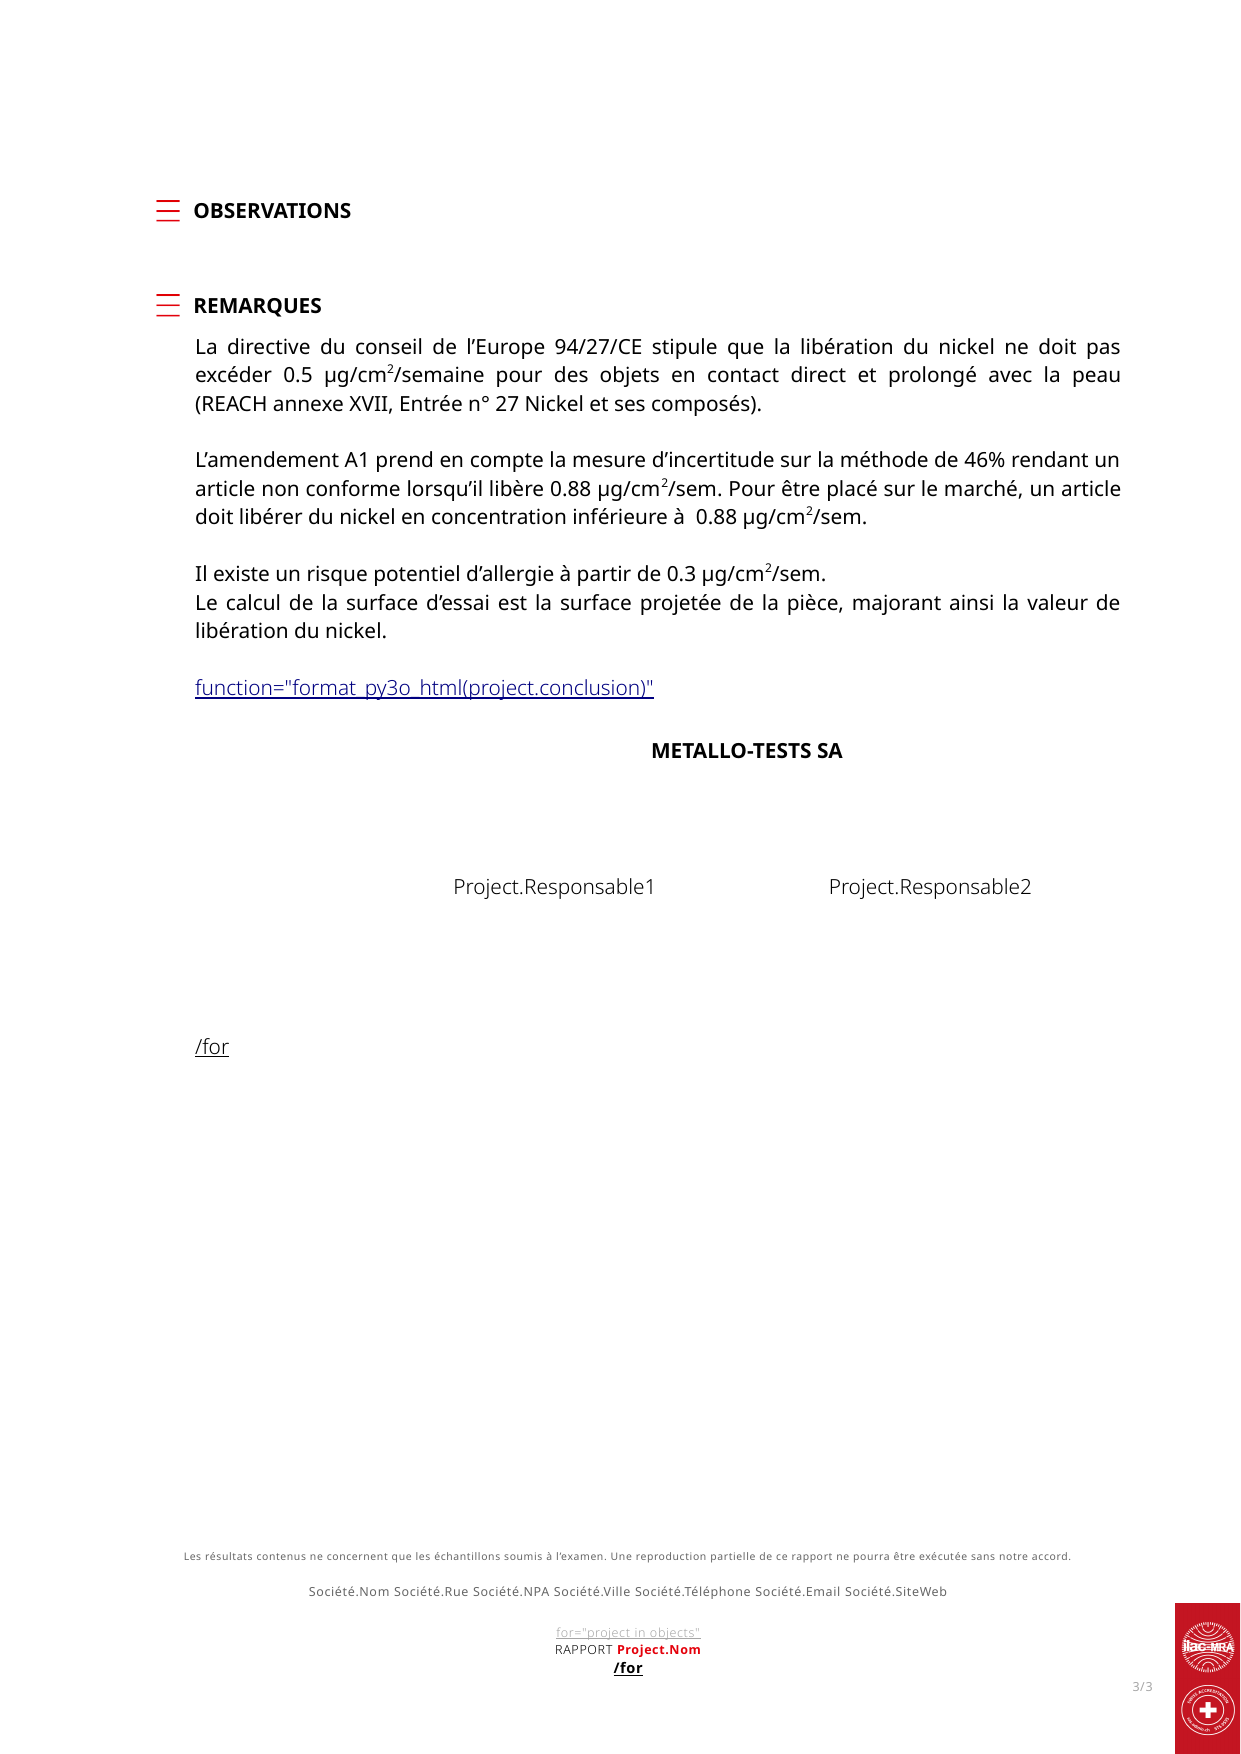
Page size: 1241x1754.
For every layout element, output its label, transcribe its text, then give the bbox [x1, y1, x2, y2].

text La directive du conseil de l’Europe 94/27/CE stipule que la libération du nickel ne doit pas excéder 0.5 μg/cm2/semaine pour des objets en contact direct et prolongé avec la peau (REACH annexe XVII, Entrée n° 27 Nickel et ses composés). [195, 332, 1122, 417]
subtitle REMARQUES [156, 291, 1122, 319]
table_cell [161, 867, 371, 907]
table_cell [738, 907, 1122, 946]
text /for [195, 1032, 1122, 1060]
subtitle OBSERVATIONS [156, 197, 1122, 225]
picture [1175, 1603, 1241, 1754]
table_cell Project.Responsable1 [371, 867, 738, 907]
text function="format_py3o_html(project.conclusion)" [195, 673, 1122, 702]
table_cell [371, 907, 738, 946]
table_header METALLO-TESTS SA [371, 730, 1122, 770]
table_cell [161, 907, 371, 946]
table_cell [738, 770, 1122, 867]
table_cell [371, 770, 738, 867]
table_header [161, 730, 371, 770]
table_cell [161, 770, 371, 867]
table_cell Project.Responsable2 [738, 867, 1122, 907]
picture [156, 293, 180, 317]
text Le calcul de la surface d’essai est la surface projetée de la pièce, majorant ainsi la valeur de libération du nickel. [195, 588, 1122, 645]
text L’amendement A1 prend en compte la mesure d’incertitude sur la méthode de 46% rendant un article non conforme lorsqu’il libère 0.88 μg/cm2/sem. Pour être placé sur le marché, un article doit libérer du nickel en concentration inférieure à 0.88 μg/cm2/sem. [195, 446, 1122, 531]
text Il existe un risque potentiel d’allergie à partir de 0.3 μg/cm2/sem. [195, 559, 1122, 588]
picture [156, 199, 180, 222]
